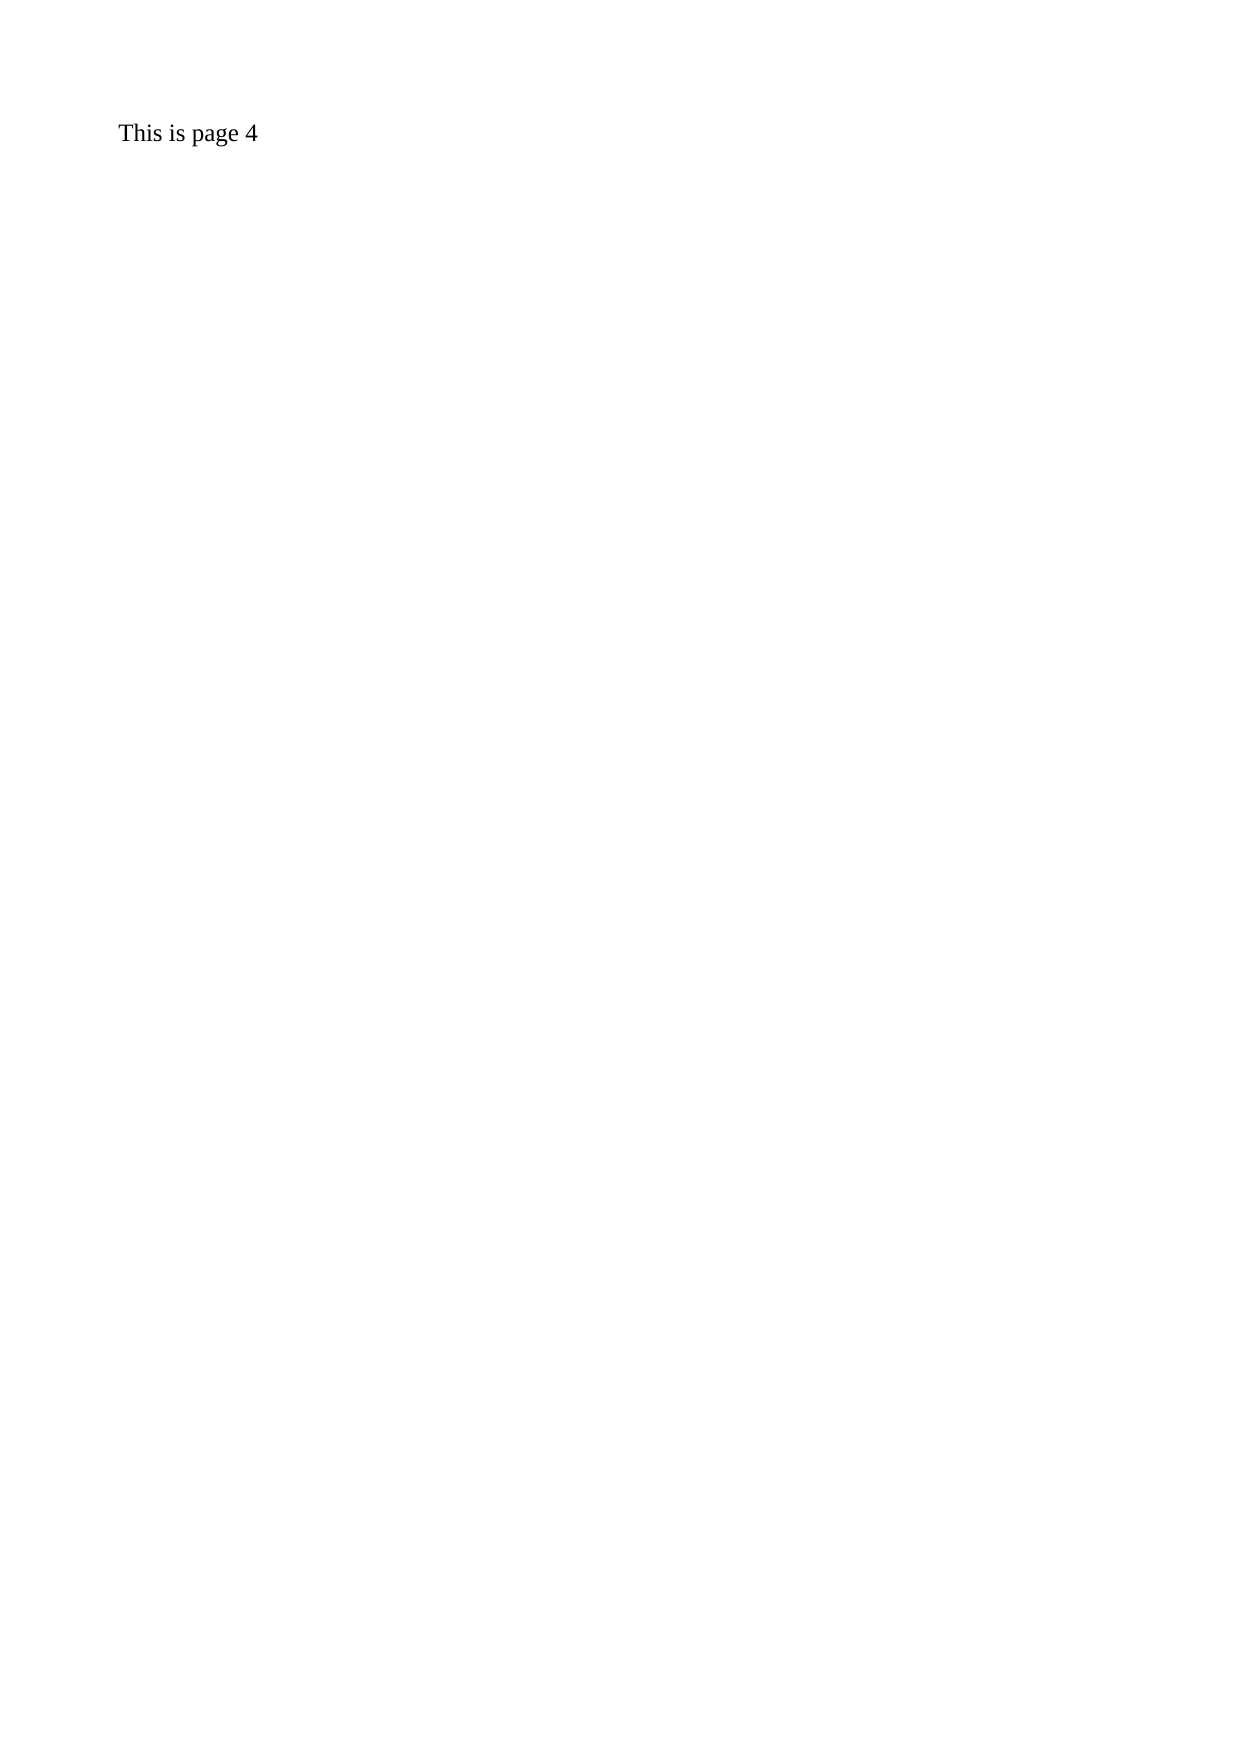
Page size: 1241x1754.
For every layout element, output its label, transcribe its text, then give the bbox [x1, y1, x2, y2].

text This is page 4 [118, 118, 1122, 147]
